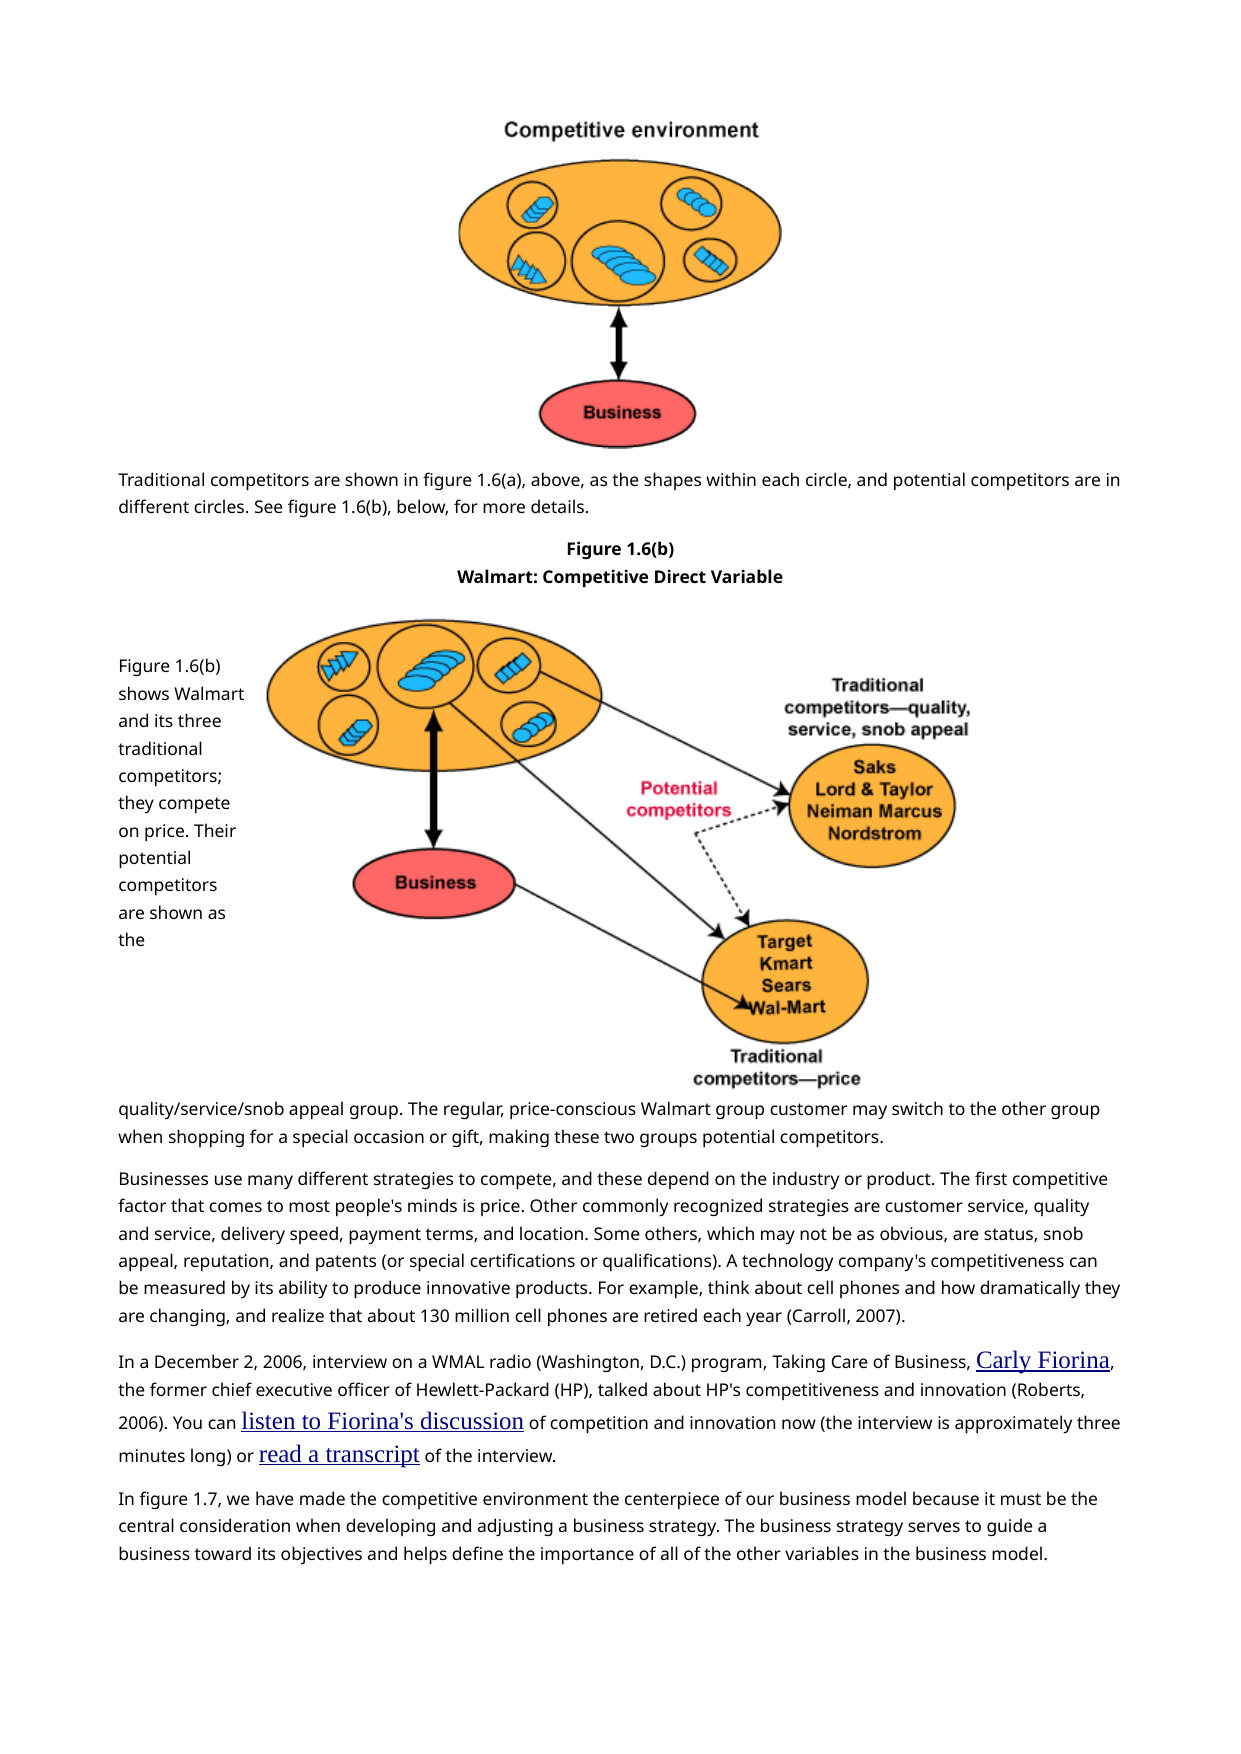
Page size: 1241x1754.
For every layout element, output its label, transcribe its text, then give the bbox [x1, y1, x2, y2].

text Figure 1.6(b) shows Walmart and its three traditional competitors; they compete on price. Their potential competitors are shown as the quality/service/snob appeal group. The regular, price-conscious Walmart group customer may switch to the other group when shopping for a special occasion or gift, making these two groups potential competitors. [118, 654, 1122, 1148]
text Figure 1.6(b) Walmart: Competitive Direct Variable [118, 537, 1122, 588]
text In figure 1.7, we have made the competitive environment the centerpiece of our business model because it must be the central consideration when developing and adjusting a business strategy. The business strategy serves to guide a business toward its objectives and helps define the importance of all of the other variables in the business model. [118, 1486, 1122, 1565]
text Traditional competitors are shown in figure 1.6(a), above, as the shapes within each circle, and potential competitors are in different circles. See figure 1.6(b), below, for more details. [118, 468, 1122, 519]
text In a December 2, 2006, interview on a WMAL radio (Washington, D.C.) program, Taking Care of Business, Carly Fiorina, the former chief executive officer of Hewlett-Packard (HP), talked about HP's competitiveness and innovation (Roberts, 2006). You can listen to Fiorina's discussion of competition and innovation now (the interview is approximately three minutes long) or read a transcript of the interview. [118, 1345, 1122, 1468]
picture [245, 606, 995, 1097]
picture [458, 118, 782, 449]
text Businesses use many different strategies to compete, and these depend on the industry or product. The first competitive factor that comes to most people's minds is price. Other commonly recognized strategies are customer service, quality and service, delivery speed, payment terms, and location. Some others, which may not be as obvious, are status, snob appeal, reputation, and patents (or special certifications or qualifications). A technology company's competitiveness can be measured by its ability to produce innovative products. For example, think about cell phones and how dramatically they are changing, and realize that about 130 million cell phones are retired each year (Carroll, 2007). [118, 1166, 1122, 1327]
